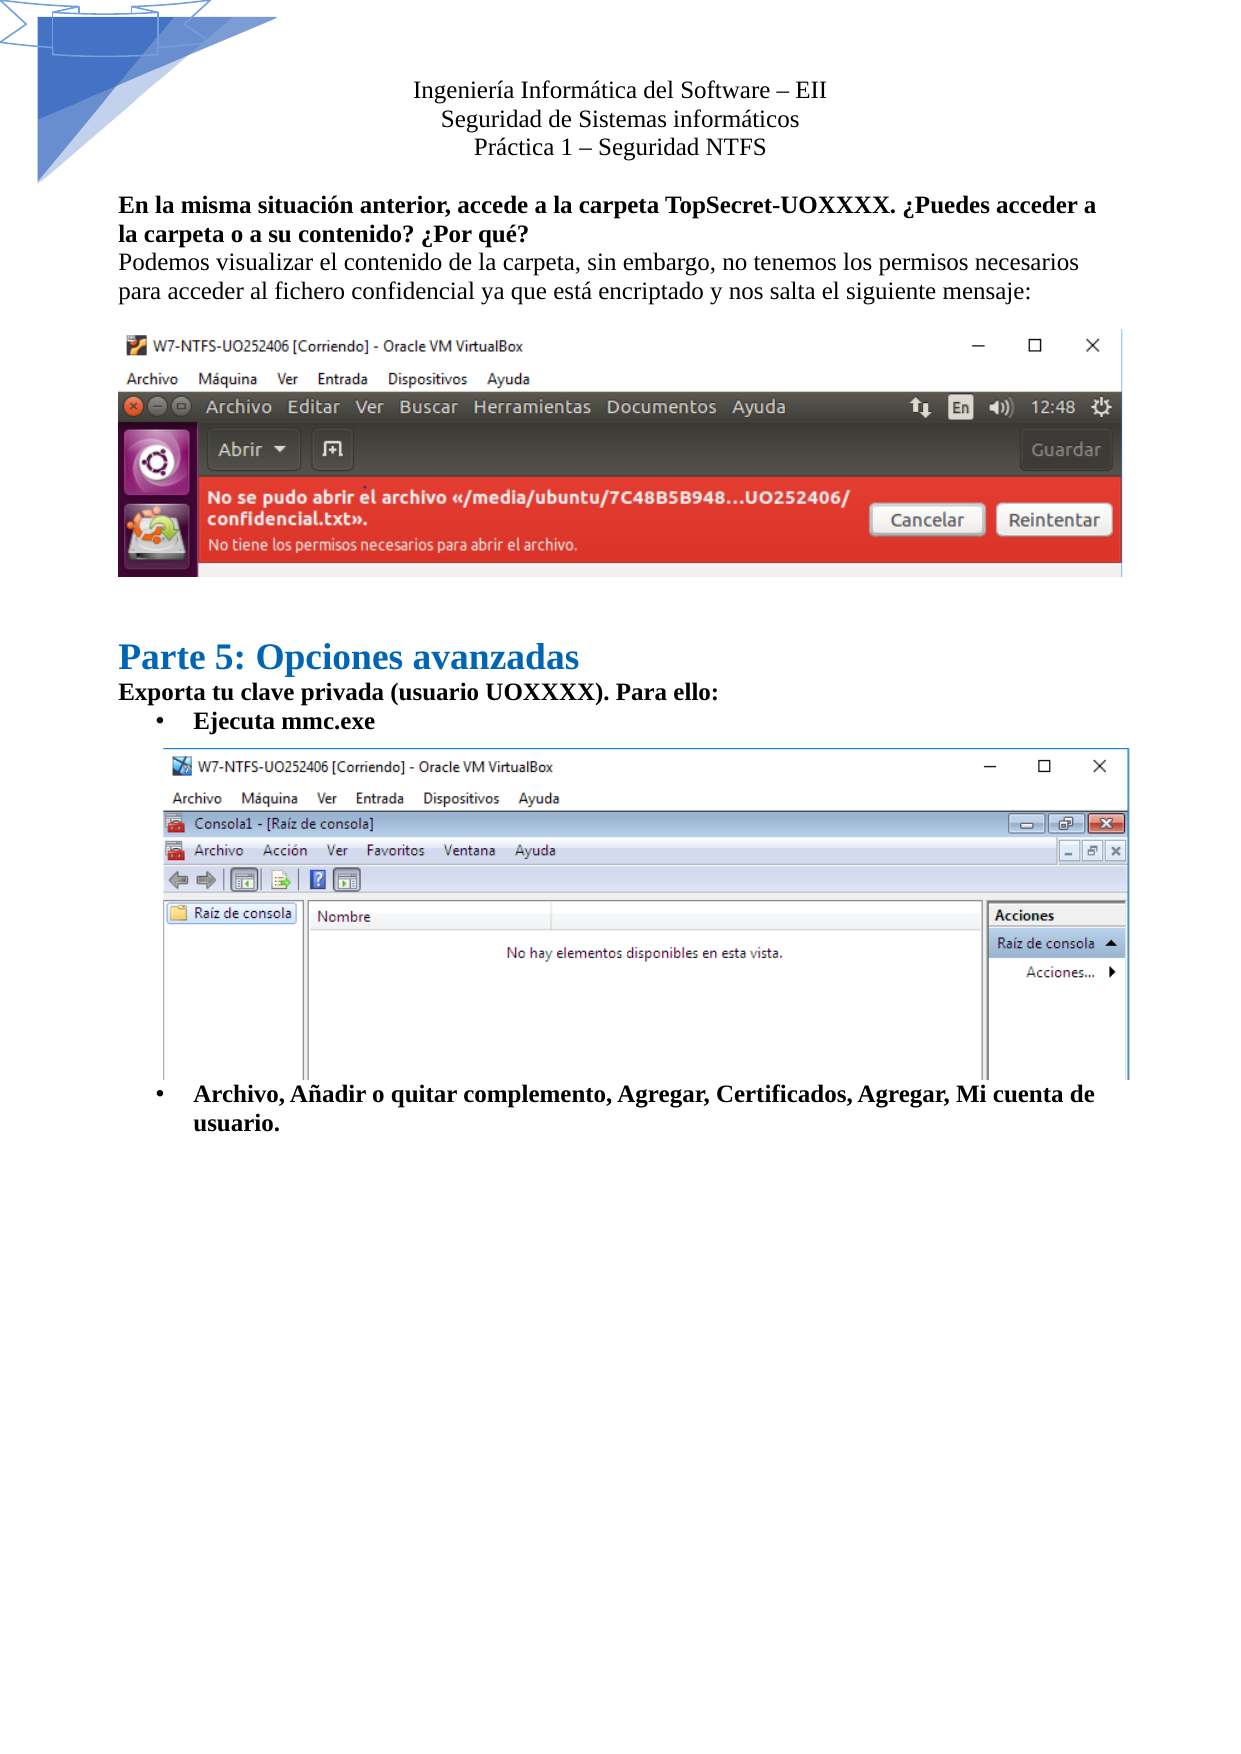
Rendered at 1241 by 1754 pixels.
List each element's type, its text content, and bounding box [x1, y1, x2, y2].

text Parte 5: Opciones avanzadas [118, 634, 1122, 677]
text En la misma situación anterior, accede a la carpeta TopSecret-UOXXXX. ¿Puedes acceder a la carpeta o a su contenido? ¿Por qué? [118, 190, 1122, 247]
list Ejecuta mmc.exe [156, 706, 1122, 735]
text Podemos visualizar el contenido de la carpeta, sin embargo, no tenemos los permisos necesarios para acceder al fichero confidencial ya que está encriptado y nos salta el siguiente mensaje: [118, 247, 1122, 305]
list Archivo, Añadir o quitar complemento, Agregar, Certificados, Agregar, Mi cuenta de usuario. [156, 764, 1122, 1137]
text Exporta tu clave privada (usuario UOXXXX). Para ello: [118, 677, 1122, 706]
